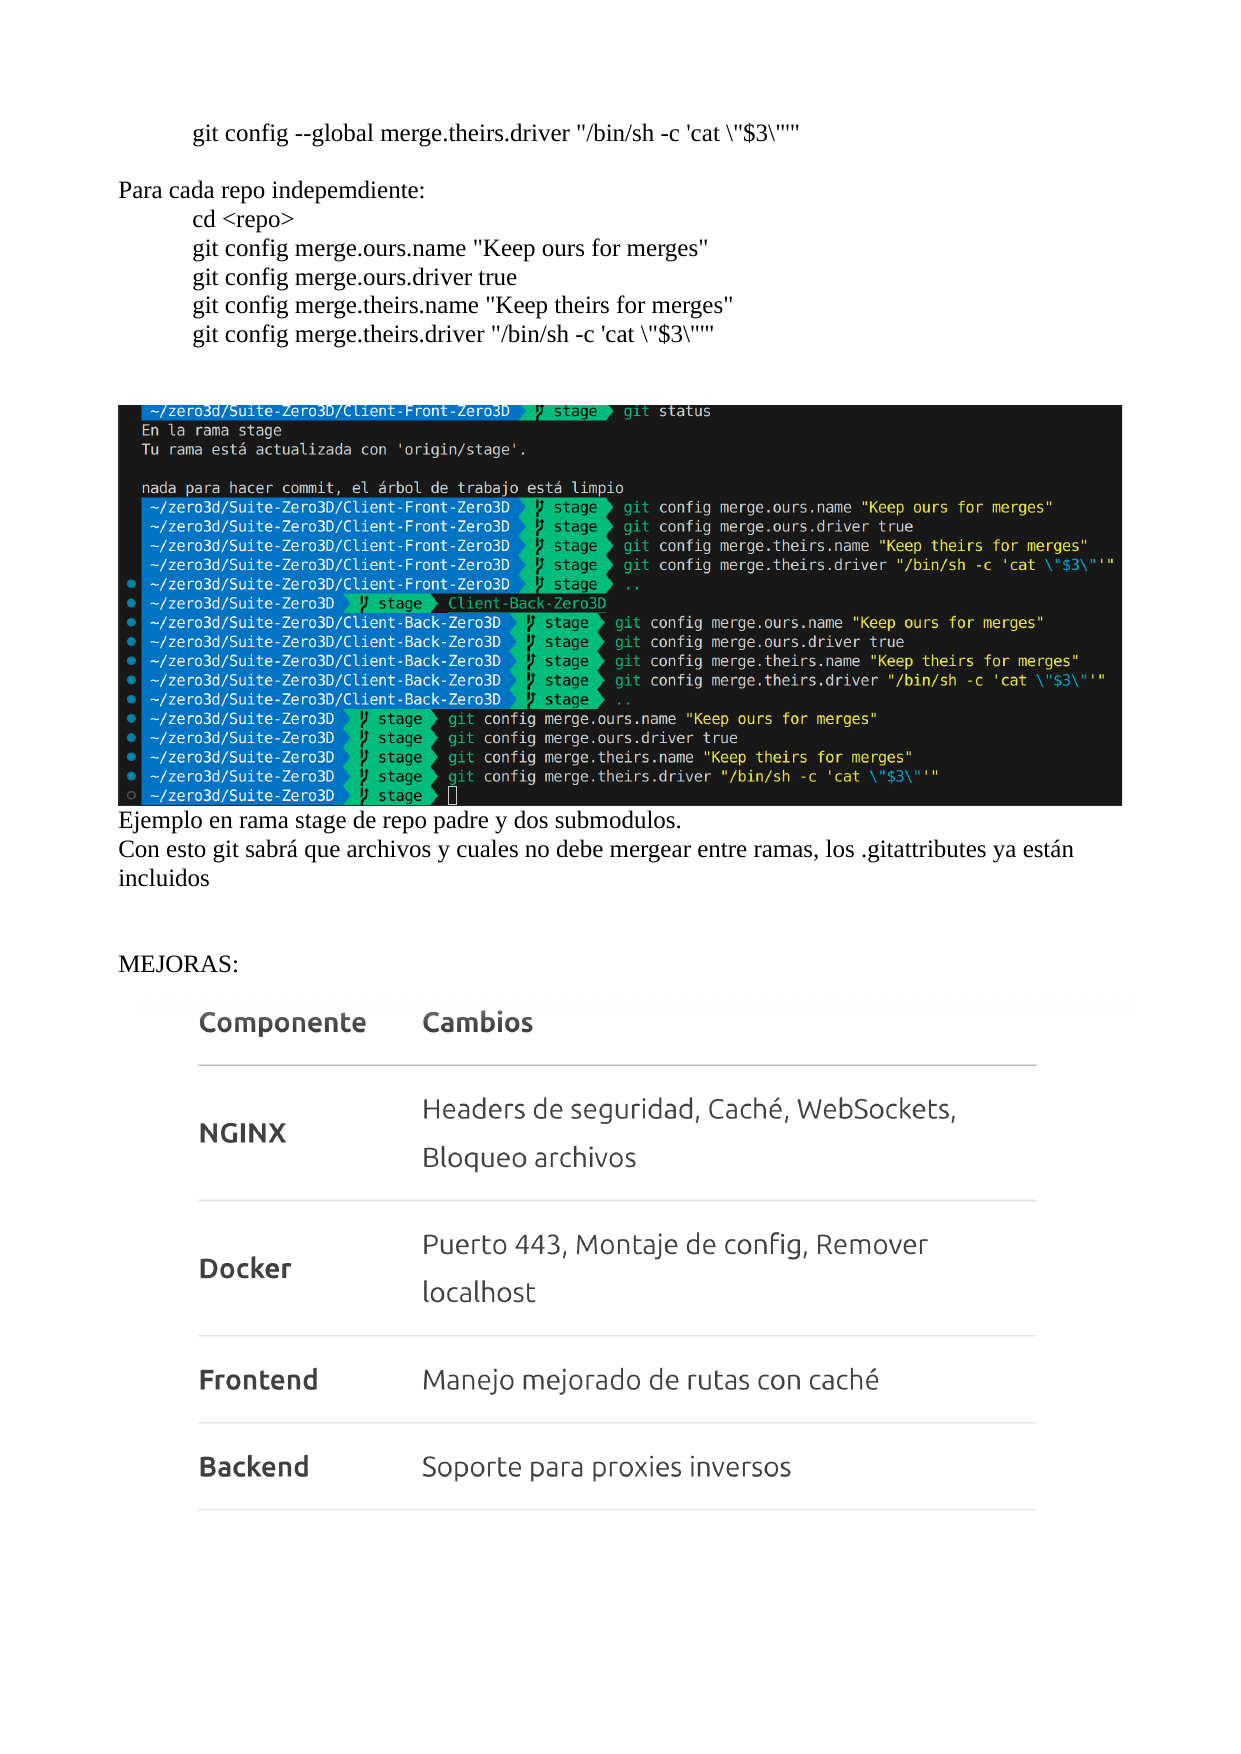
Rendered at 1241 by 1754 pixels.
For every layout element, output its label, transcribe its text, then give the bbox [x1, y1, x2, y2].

text git config merge.ours.driver true [118, 262, 1122, 291]
text MEJORAS: [118, 949, 1122, 978]
text Con esto git sabrá que archivos y cuales no debe mergear entre ramas, los .gitattributes ya están incluidos [118, 834, 1122, 891]
text Para cada repo indepemdiente: [118, 176, 1122, 204]
text cd <repo> [118, 204, 1122, 233]
text git config merge.theirs.name "Keep theirs for merges" [118, 291, 1122, 319]
text git config --global merge.theirs.driver "/bin/sh -c 'cat \"$3\"'" [118, 118, 1122, 147]
picture [118, 405, 1123, 806]
text git config merge.ours.name "Keep ours for merges" [118, 233, 1122, 262]
picture [135, 992, 1139, 1524]
text Ejemplo en rama stage de repo padre y dos submodulos. [118, 806, 1122, 834]
text git config merge.theirs.driver "/bin/sh -c 'cat \"$3\"'" [118, 319, 1122, 348]
